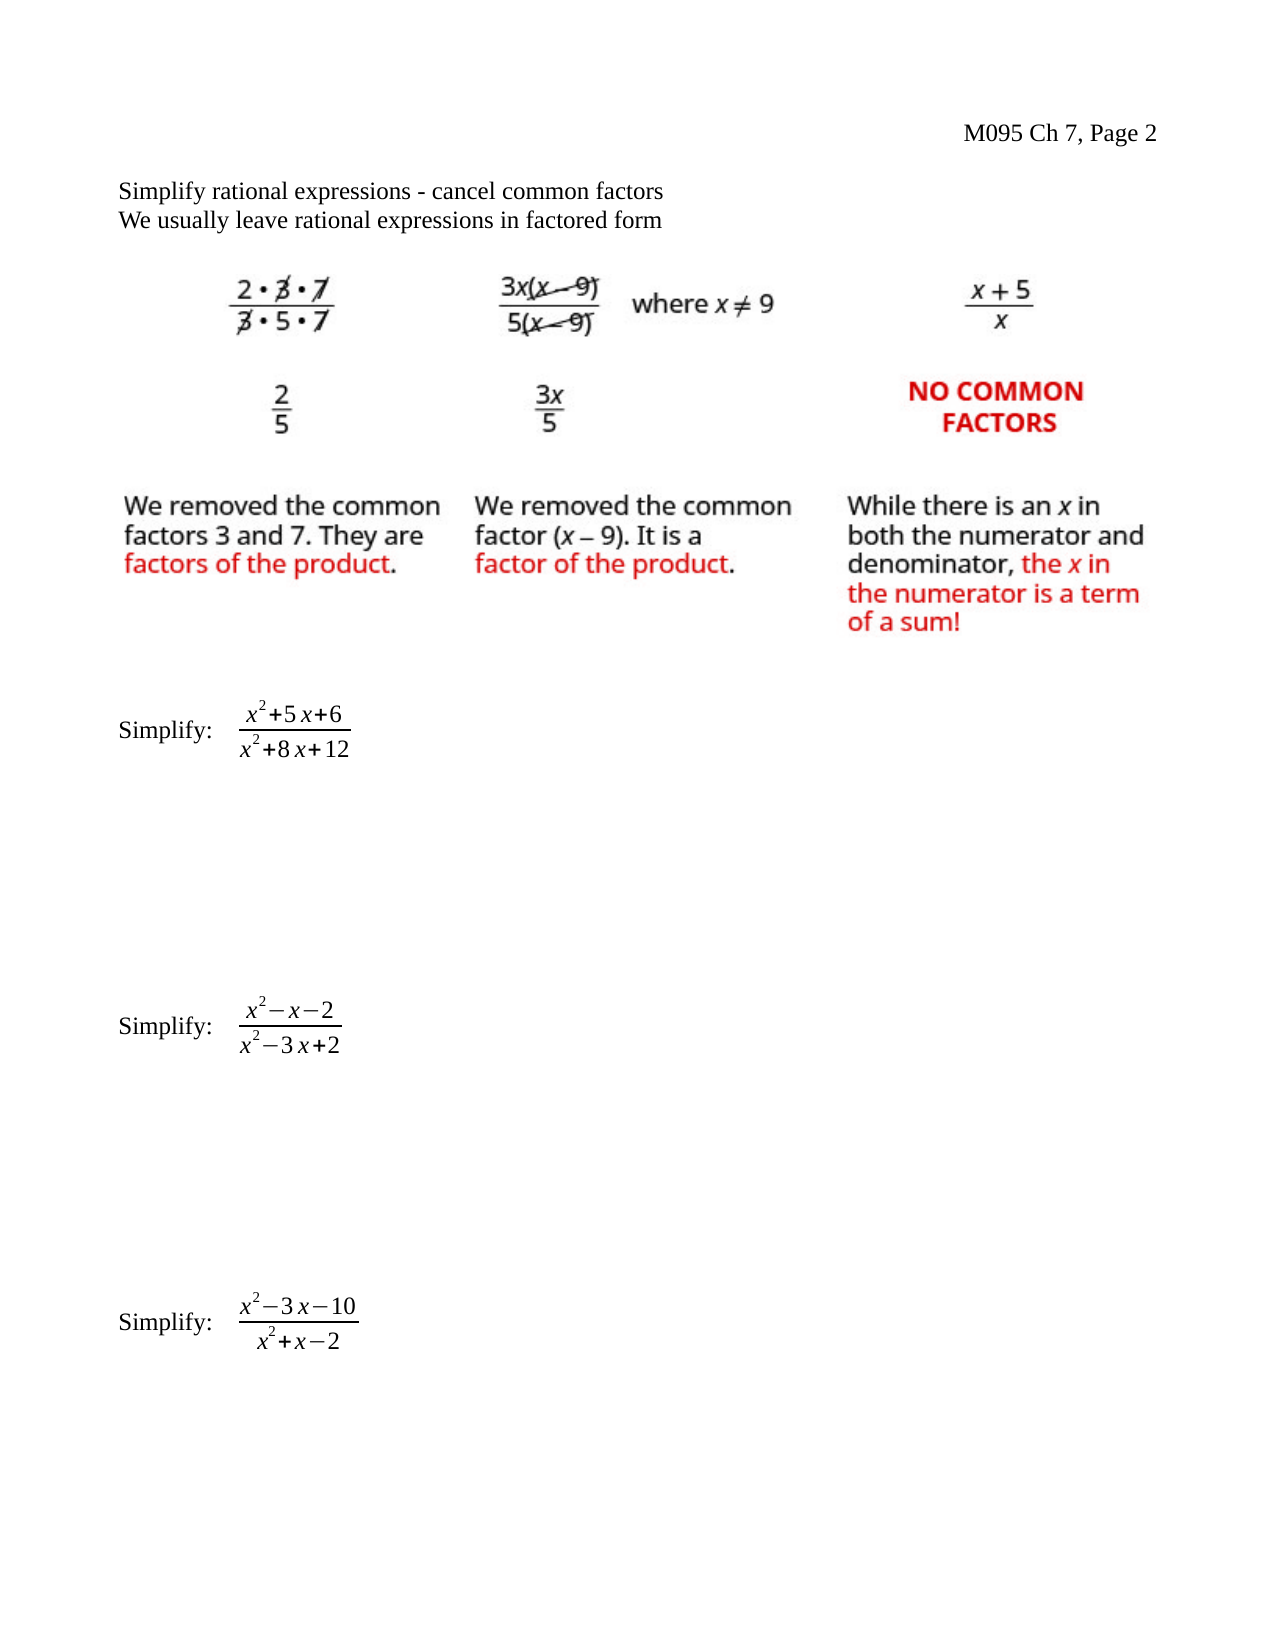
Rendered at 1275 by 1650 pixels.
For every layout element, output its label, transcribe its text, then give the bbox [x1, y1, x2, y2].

text Simplify: [118, 992, 1157, 1058]
text Simplify rational expressions - cancel common factors [118, 176, 1157, 205]
text Simplify: [118, 696, 1157, 762]
text Simplify: [118, 1288, 1157, 1354]
text We usually leave rational expressions in factored form [118, 205, 1157, 234]
picture [124, 274, 1151, 639]
